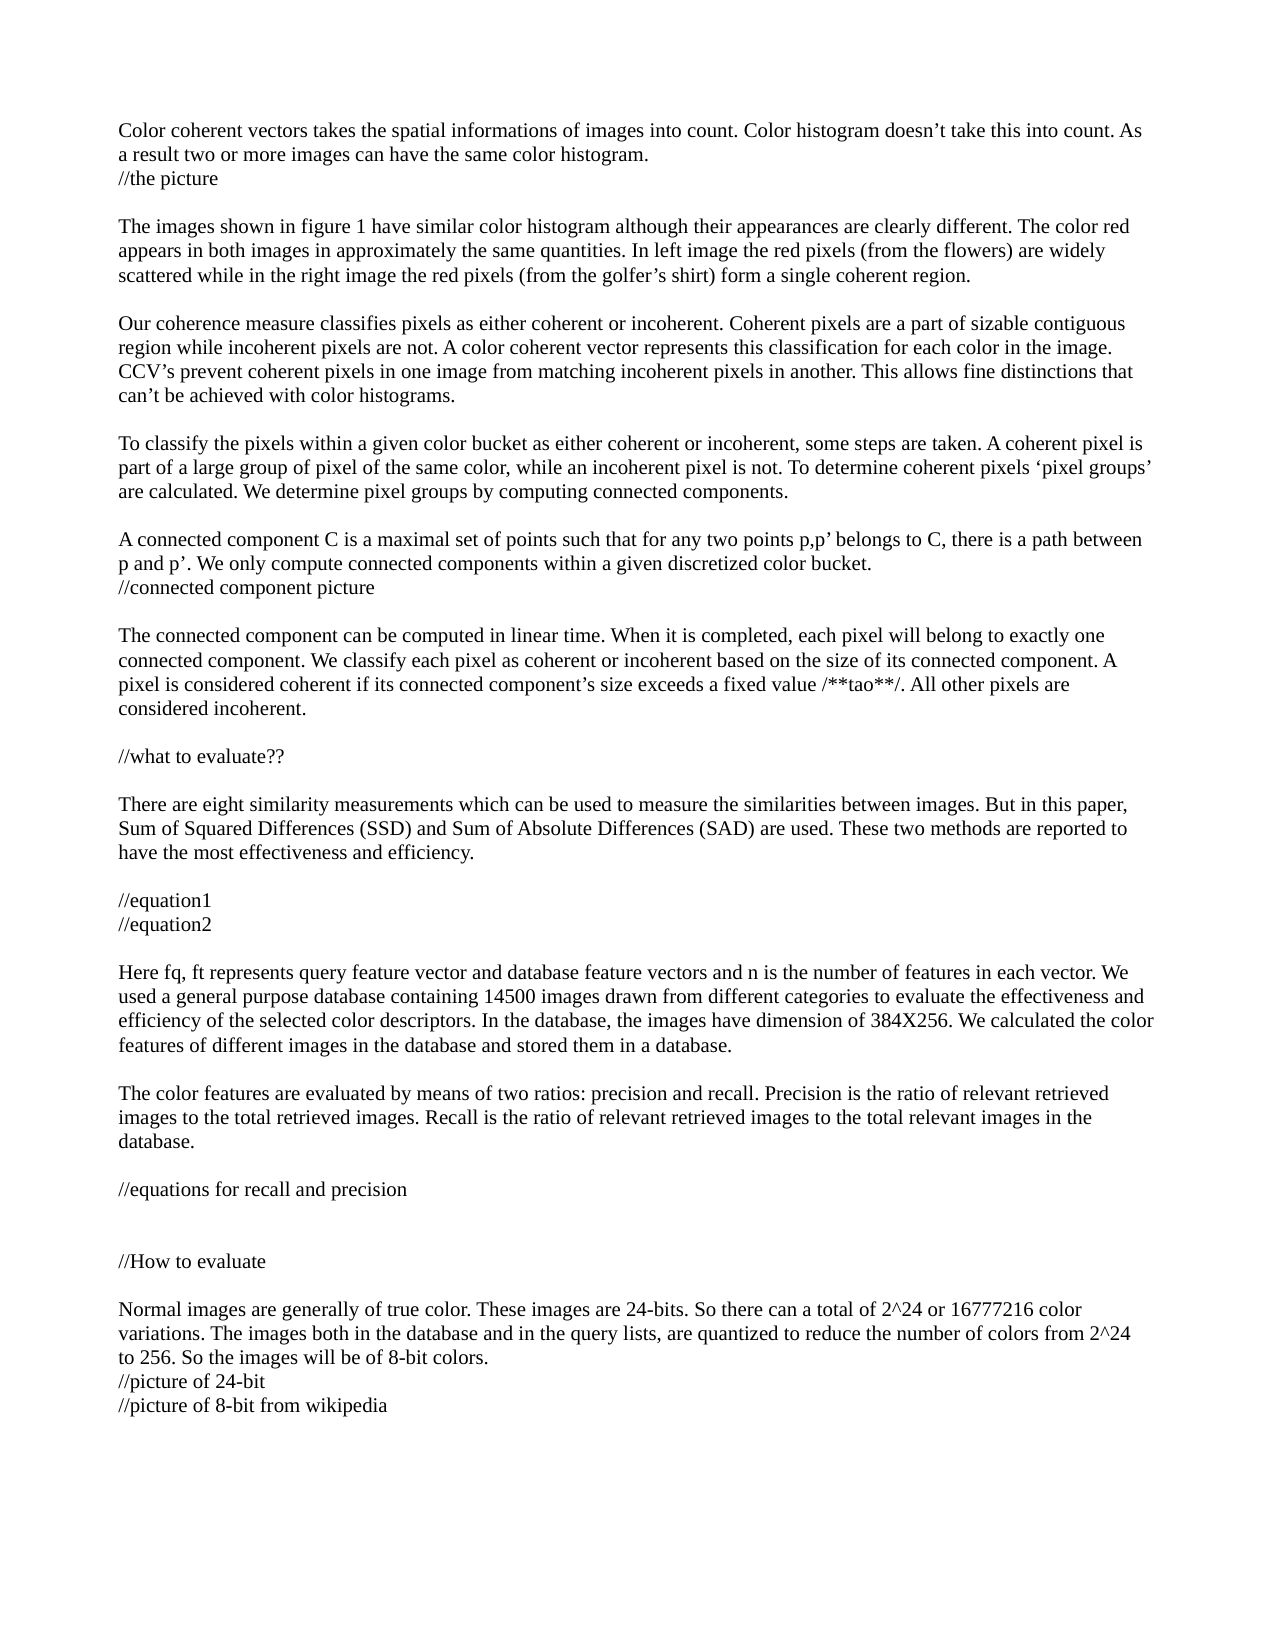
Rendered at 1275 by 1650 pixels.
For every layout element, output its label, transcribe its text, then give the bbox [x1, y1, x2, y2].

text to 256. So the images will be of 8-bit colors. [118, 1345, 1157, 1369]
text The images shown in figure 1 have similar color histogram although their appearances are clearly different. The color red appears in both images in approximately the same quantities. In left image the red pixels (from the flowers) are widely scattered while in the right image the red pixels (from the golfer’s shirt) form a single coherent region. [118, 214, 1157, 287]
text The connected component can be computed in linear time. When it is completed, each pixel will belong to exactly one connected component. We classify each pixel as coherent or incoherent based on the size of its connected component. A pixel is considered coherent if its connected component’s size exceeds a fixed value /**tao**/. All other pixels are considered incoherent. [118, 623, 1157, 720]
text //equation2 [118, 912, 1157, 936]
text Here fq, ft represents query feature vector and database feature vectors and n is the number of features in each vector. We used a general purpose database containing 14500 images drawn from different categories to evaluate the effectiveness and efficiency of the selected color descriptors. In the database, the images have dimension of 384X256. We calculated the color features of different images in the database and stored them in a database. [118, 960, 1157, 1057]
text //equations for recall and precision [118, 1177, 1157, 1201]
text Our coherence measure classifies pixels as either coherent or incoherent. Coherent pixels are a part of sizable contiguous region while incoherent pixels are not. A color coherent vector represents this classification for each color in the image. CCV’s prevent coherent pixels in one image from matching incoherent pixels in another. This allows fine distinctions that can’t be achieved with color histograms. [118, 311, 1157, 407]
text //equation1 [118, 888, 1157, 912]
text //How to evaluate [118, 1249, 1157, 1273]
text Color coherent vectors takes the spatial informations of images into count. Color histogram doesn’t take this into count. As a result two or more images can have the same color histogram. [118, 118, 1157, 166]
text A connected component C is a maximal set of points such that for any two points p,p’ belongs to C, there is a path between p and p’. We only compute connected components within a given discretized color bucket. [118, 527, 1157, 575]
text //picture of 8-bit from wikipedia [118, 1393, 1157, 1417]
text //what to evaluate?? [118, 744, 1157, 768]
text To classify the pixels within a given color bucket as either coherent or incoherent, some steps are taken. A coherent pixel is part of a large group of pixel of the same color, while an incoherent pixel is not. To determine coherent pixels ‘pixel groups’ are calculated. We determine pixel groups by computing connected components. [118, 431, 1157, 503]
text The color features are evaluated by means of two ratios: precision and recall. Precision is the ratio of relevant retrieved images to the total retrieved images. Recall is the ratio of relevant retrieved images to the total relevant images in the database. [118, 1081, 1157, 1177]
text //connected component picture [118, 575, 1157, 599]
text There are eight similarity measurements which can be used to measure the similarities between images. But in this paper, Sum of Squared Differences (SSD) and Sum of Absolute Differences (SAD) are used. These two methods are reported to have the most effectiveness and efficiency. [118, 792, 1157, 864]
text Normal images are generally of true color. These images are 24-bits. So there can a total of 2^24 or 16777216 color variations. The images both in the database and in the query lists, are quantized to reduce the number of colors from 2^24 [118, 1297, 1157, 1345]
text //picture of 24-bit [118, 1369, 1157, 1393]
text //the picture [118, 166, 1157, 190]
